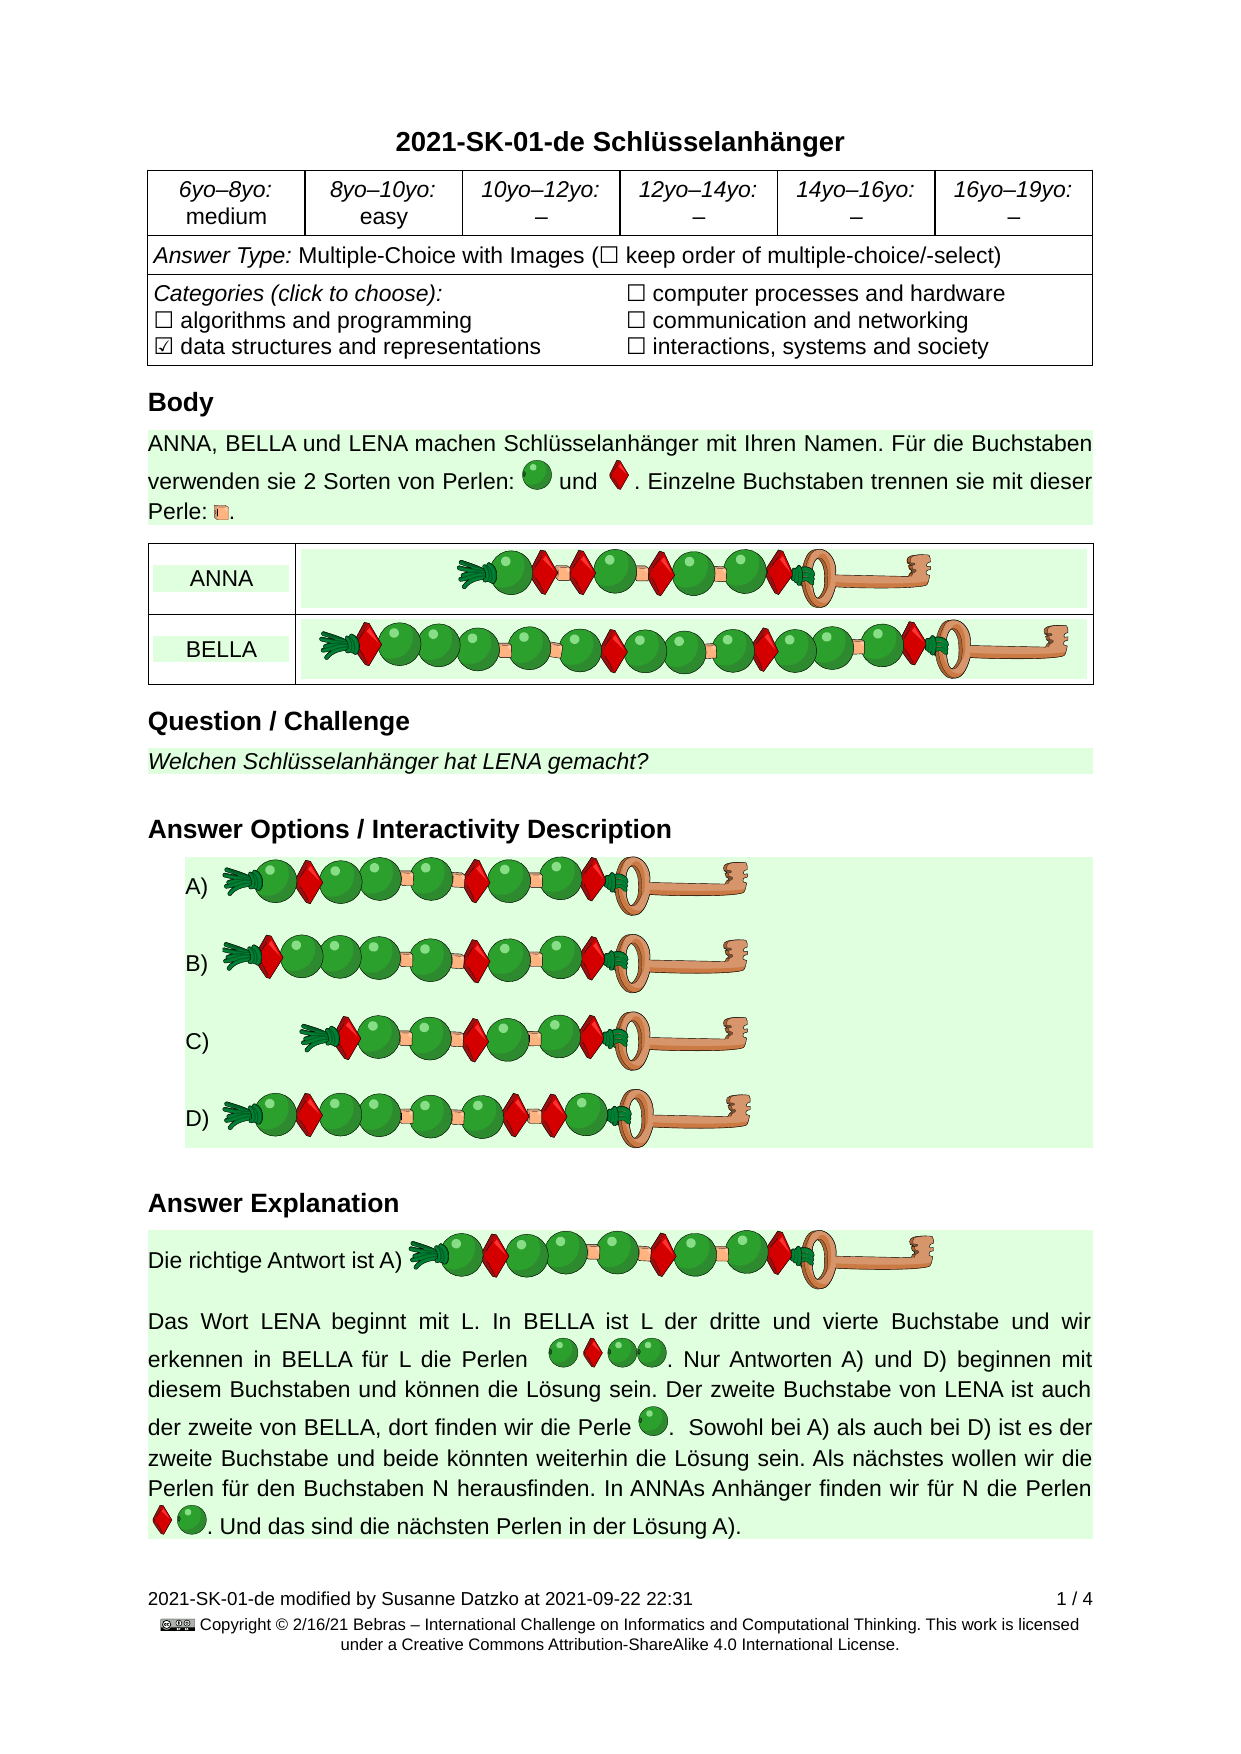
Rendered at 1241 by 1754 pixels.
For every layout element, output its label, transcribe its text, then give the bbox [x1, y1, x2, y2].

table_header 8yo–10yo: easy [306, 171, 462, 235]
text ANNA, BELLA und LENA machen Schlüsselanhänger mit Ihren Namen. Für die Buchstaben verwenden sie 2 Sorten von Perlen: und . Einzelne Buchstaben trennen sie mit dieser Perle: . [148, 430, 1093, 525]
text [824, 1230, 1093, 1289]
table_cell BELLA [149, 615, 295, 684]
table_header 14yo–16yo: – [778, 171, 934, 235]
subtitle 2021-SK-01-de Schlüsselanhänger [148, 125, 1093, 157]
subtitle Body [148, 387, 1093, 417]
subtitle Answer Options / Interactivity Description [148, 814, 1093, 844]
table_header ANNA [149, 544, 295, 614]
text Das Wort LENA beginnt mit L. In BELLA ist L der dritte und vierte Buchstabe und wir erkennen in BELLA für L die Perlen . Nur Antworten A) und D) beginnen mit diesem Buchstaben und können die Lösung sein. Der zweite Buchstabe von LENA ist auch der zweite von BELLA, dort finden wir die Perle . Sowohl bei A) als auch bei D) ist es der zweite Buchstabe und beide könnten weiterhin die Lösung sein. Als nächstes wollen wir die Perlen für den Buchstaben N herausfinden. In ANNAs Anhänger finden wir für N die Perlen . Und das sind die nächsten Perlen in der Lösung A). [148, 1308, 1093, 1539]
table_cell [296, 615, 1093, 684]
text Die richtige Antwort ist A) [148, 1230, 813, 1289]
table_cell ☐ computer processes and hardware ☐ communication and networking ☐ interactions, systems and society [620, 275, 1092, 365]
table_header 16yo–19yo: – [936, 171, 1092, 235]
table_header 10yo–12yo: – [463, 171, 619, 235]
subtitle Question / Challenge [148, 705, 1093, 736]
subtitle Answer Explanation [148, 1187, 1093, 1218]
table_header [296, 544, 1093, 614]
table_header 12yo–14yo: – [621, 171, 777, 235]
table_cell Categories (click to choose): ☐ algorithms and programming ☑ data structures and representations [148, 275, 620, 365]
text Welchen Schlüsselanhänger hat LENA gemacht? [148, 748, 1093, 774]
table_header 6yo–8yo: medium [148, 171, 304, 235]
table_cell Answer Type: Multiple-Choice with Images (☐ keep order of multiple-choice/-select) [148, 236, 1092, 274]
